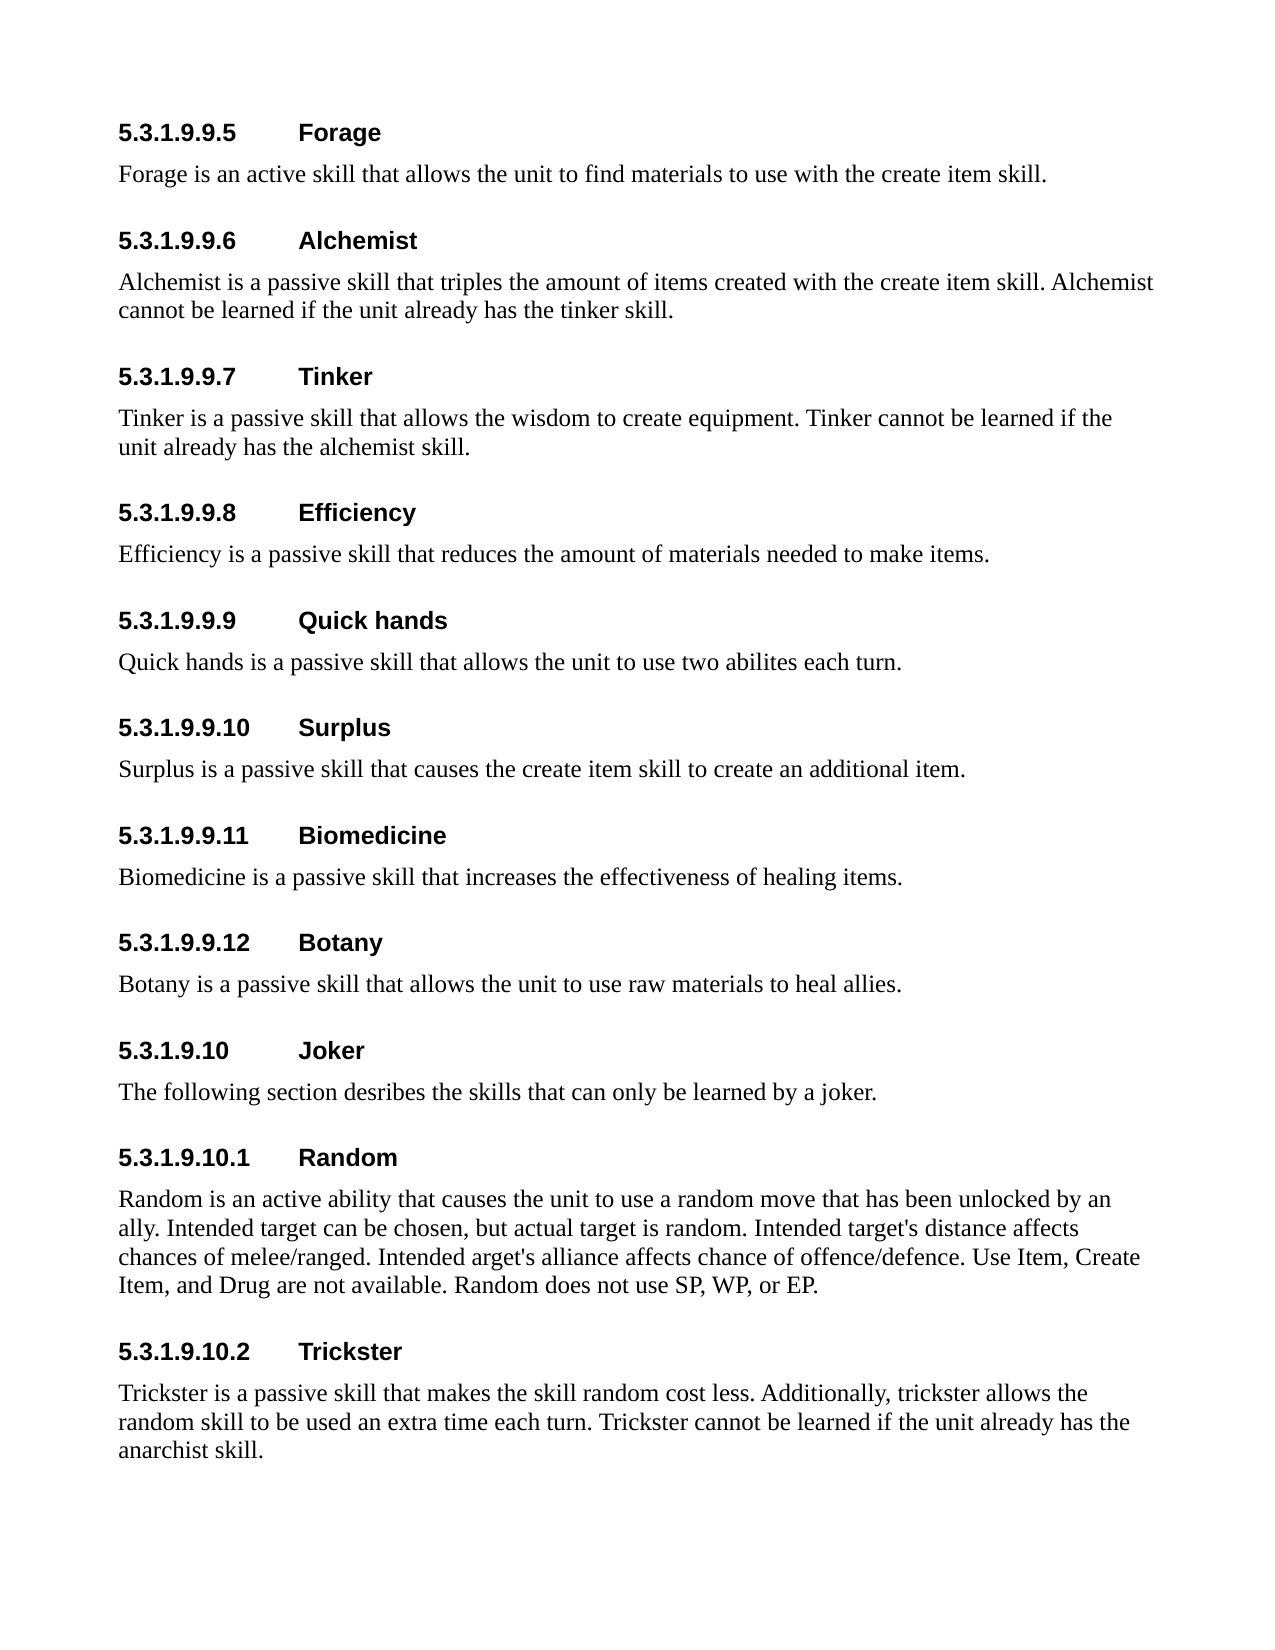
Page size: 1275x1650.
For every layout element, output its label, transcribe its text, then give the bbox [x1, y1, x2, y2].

subtitle Tinker [118, 362, 1157, 391]
subtitle Quick hands [118, 606, 1157, 634]
text Efficiency is a passive skill that reduces the amount of materials needed to make items. [118, 539, 1157, 568]
subtitle Trickster [118, 1337, 1157, 1366]
subtitle Biomedicine [118, 821, 1157, 849]
text Forage is an active skill that allows the unit to find materials to use with the create item skill. [118, 159, 1157, 188]
text Botany is a passive skill that allows the unit to use raw materials to heal allies. [118, 969, 1157, 998]
text Surplus is a passive skill that causes the create item skill to create an additional item. [118, 754, 1157, 783]
subtitle Alchemist [118, 226, 1157, 254]
text Tinker is a passive skill that allows the wisdom to create equipment. Tinker cannot be learned if the unit already has the alchemist skill. [118, 403, 1157, 461]
subtitle Efficiency [118, 498, 1157, 527]
subtitle Random [118, 1143, 1157, 1172]
subtitle Botany [118, 928, 1157, 957]
text Quick hands is a passive skill that allows the unit to use two abilites each turn. [118, 647, 1157, 676]
text Random is an active ability that causes the unit to use a random move that has been unlocked by an ally. Intended target can be chosen, but actual target is random. Intended target's distance affects chances of melee/ranged. Intended arget's alliance affects chance of offence/defence. Use Item, Create Item, and Drug are not available. Random does not use SP, WP, or EP. [118, 1184, 1157, 1299]
text Trickster is a passive skill that makes the skill random cost less. Additionally, trickster allows the random skill to be used an extra time each turn. Trickster cannot be learned if the unit already has the anarchist skill. [118, 1378, 1157, 1464]
text The following section desribes the skills that can only be learned by a joker. [118, 1077, 1157, 1106]
text Biomedicine is a passive skill that increases the effectiveness of healing items. [118, 862, 1157, 891]
subtitle Joker [118, 1036, 1157, 1064]
subtitle Forage [118, 118, 1157, 147]
subtitle Surplus [118, 713, 1157, 742]
text Alchemist is a passive skill that triples the amount of items created with the create item skill. Alchemist cannot be learned if the unit already has the tinker skill. [118, 267, 1157, 324]
